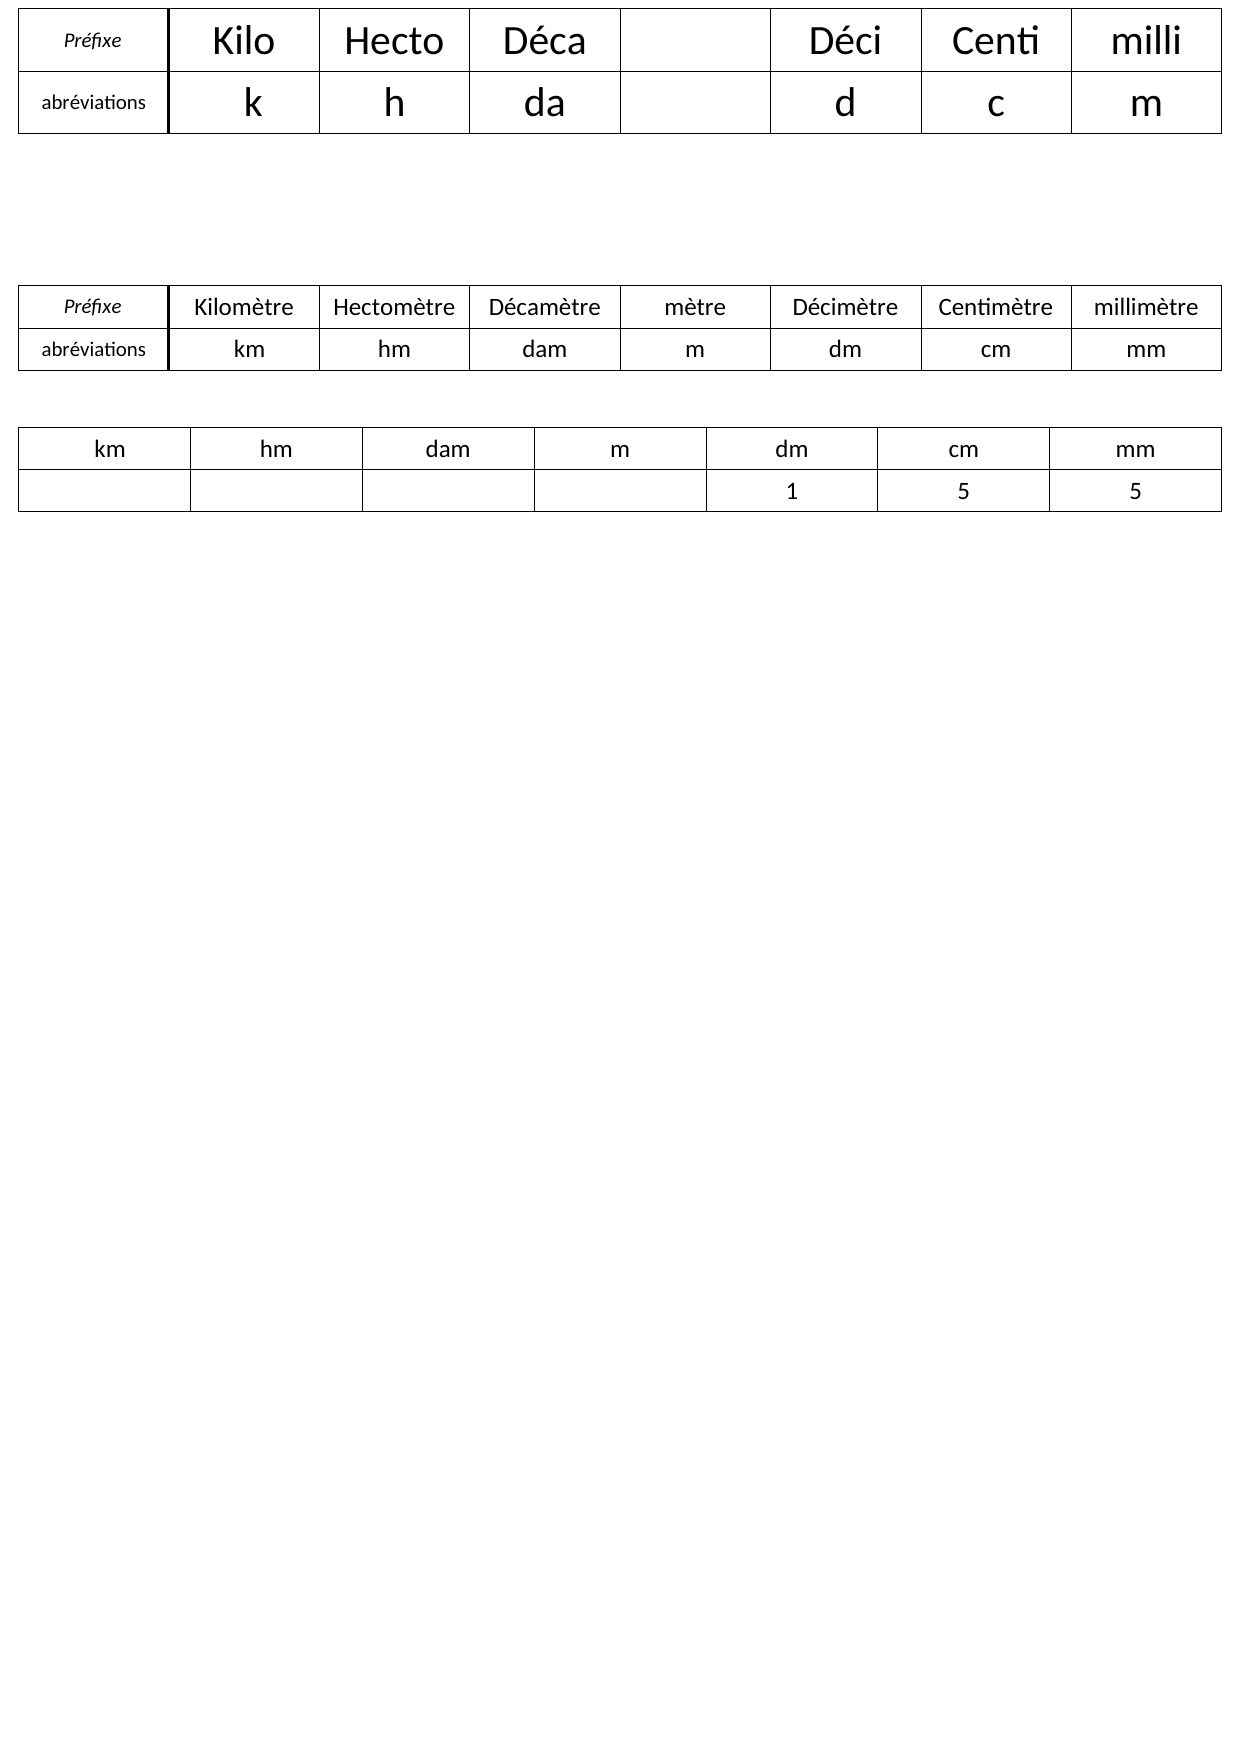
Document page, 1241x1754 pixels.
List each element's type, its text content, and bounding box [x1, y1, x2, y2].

table_header cm [878, 428, 1049, 469]
table_header Décamètre [470, 286, 620, 327]
table_cell m [1072, 72, 1221, 133]
table_header Décimètre [771, 286, 921, 327]
table_header Kilomètre [170, 286, 319, 327]
table_cell [621, 72, 770, 133]
table_cell 5 [878, 470, 1049, 511]
table_cell dam [470, 329, 620, 369]
table_header Centi [922, 9, 1071, 71]
table_cell cm [922, 329, 1071, 369]
table_cell c [922, 72, 1071, 133]
table_cell [19, 470, 190, 511]
table_cell hm [320, 329, 469, 369]
table_cell km [170, 329, 319, 369]
table_header millimètre [1072, 286, 1221, 327]
table_header Préfixe [19, 9, 167, 71]
table_cell k [170, 72, 319, 133]
table_header hm [191, 428, 362, 469]
table_header dm [707, 428, 877, 469]
table_header Hectomètre [320, 286, 469, 327]
table_header Déci [771, 9, 921, 71]
table_cell [535, 470, 706, 511]
table_cell mm [1072, 329, 1221, 369]
table_cell m [621, 329, 770, 369]
table_cell [191, 470, 362, 511]
table_header mm [1050, 428, 1221, 469]
table_cell h [320, 72, 469, 133]
table_cell da [470, 72, 620, 133]
table_header km [19, 428, 190, 469]
table_header Hecto [320, 9, 469, 71]
table_header m [535, 428, 706, 469]
table_cell abréviations [19, 329, 167, 369]
table_cell 1 [707, 470, 877, 511]
table_cell abréviations [19, 72, 167, 133]
table_header mètre [621, 286, 770, 327]
table_cell dm [771, 329, 921, 369]
table_cell 5 [1050, 470, 1221, 511]
table_header Centimètre [922, 286, 1071, 327]
table_header Kilo [170, 9, 319, 71]
table_header [621, 9, 770, 71]
table_header Préfixe [19, 286, 167, 327]
table_cell [363, 470, 534, 511]
table_header Déca [470, 9, 620, 71]
table_header milli [1072, 9, 1221, 71]
table_header dam [363, 428, 534, 469]
table_cell d [771, 72, 921, 133]
